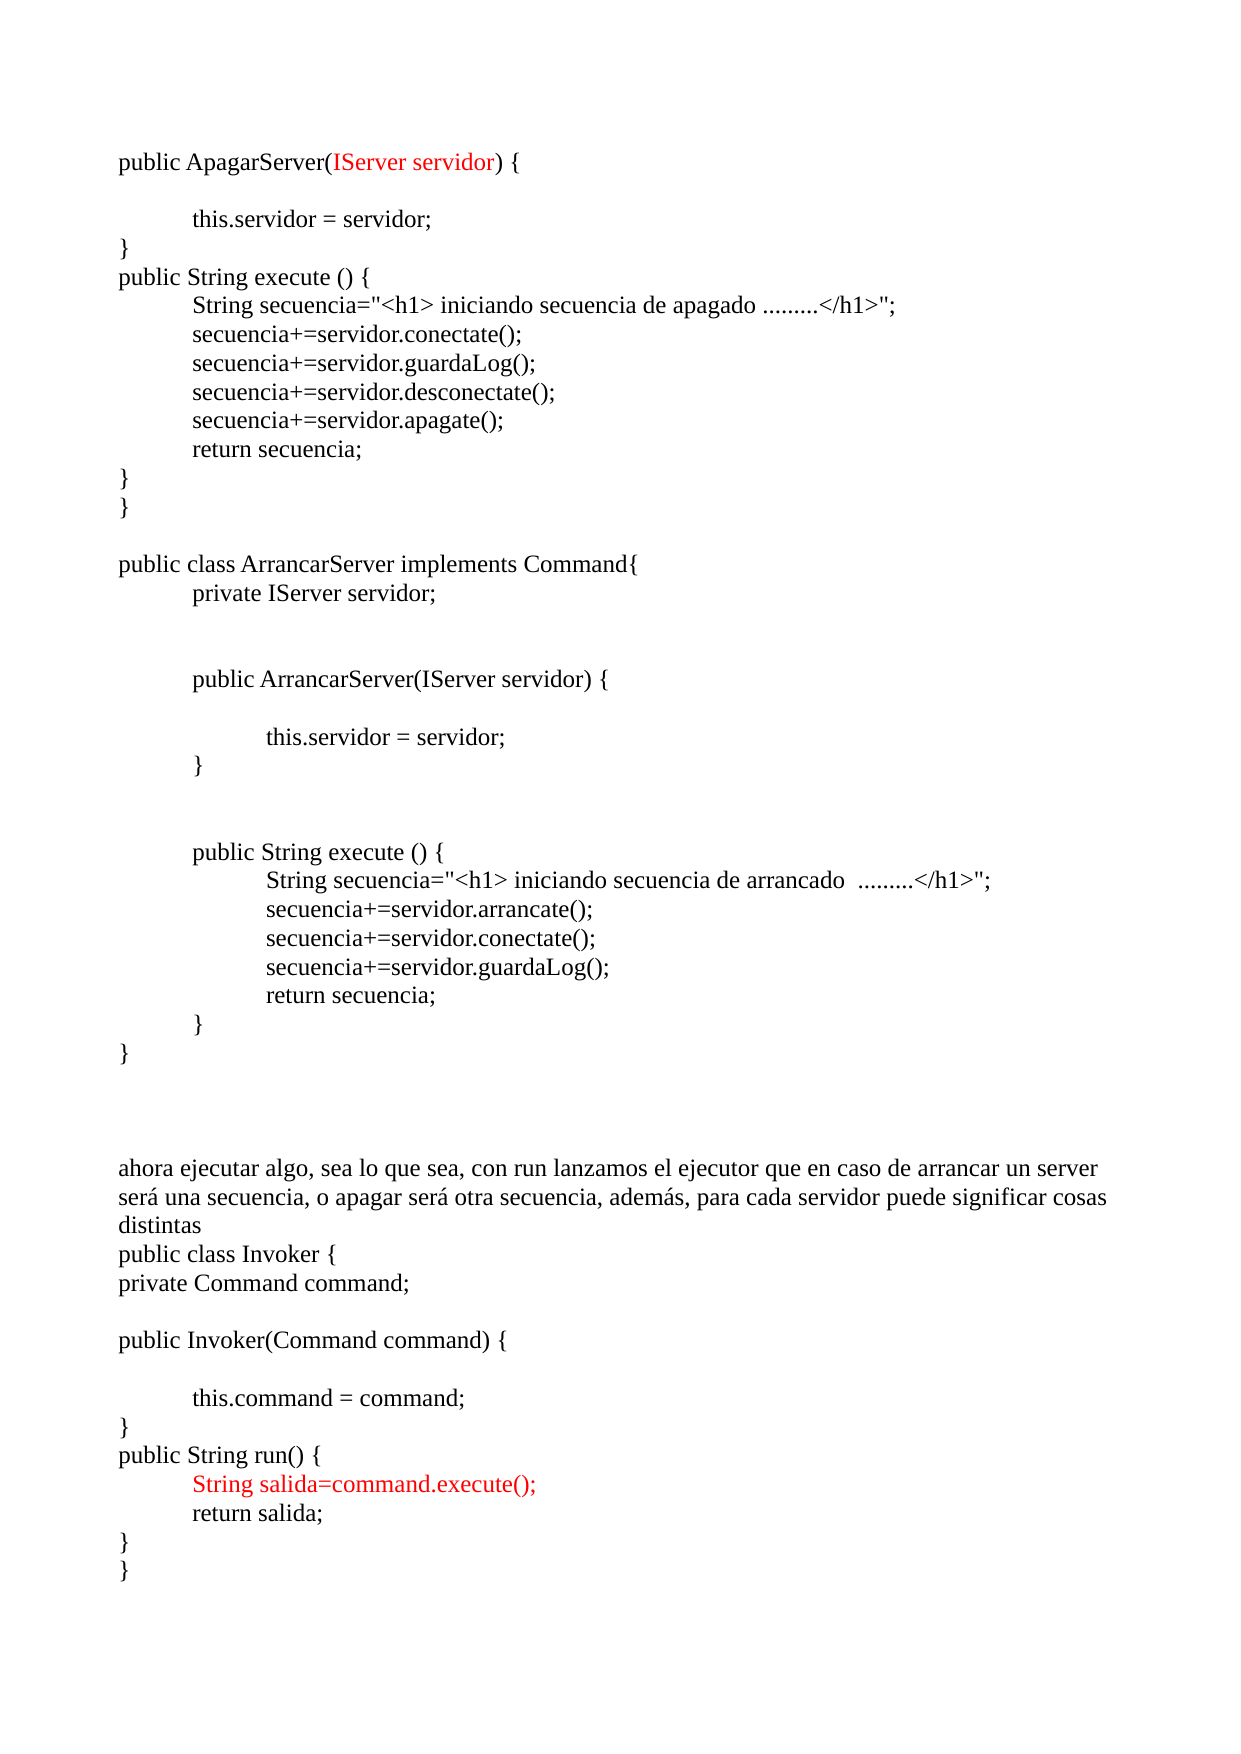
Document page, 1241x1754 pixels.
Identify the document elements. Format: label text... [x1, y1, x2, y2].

text public class Invoker { [118, 1239, 1122, 1268]
text String secuencia="<h1> iniciando secuencia de arrancado .........</h1>"; [118, 866, 1122, 894]
text public ArrancarServer(IServer servidor) { [118, 664, 1122, 693]
text public class ArrancarServer implements Command{ [118, 549, 1122, 578]
text } [118, 492, 1122, 521]
text } [118, 1527, 1122, 1556]
text this.command = command; [118, 1383, 1122, 1412]
text secuencia+=servidor.guardaLog(); [118, 348, 1122, 377]
text this.servidor = servidor; [118, 204, 1122, 233]
text ahora ejecutar algo, sea lo que sea, con run lanzamos el ejecutor que en caso de arrancar un server será una secuencia, o apagar será otra secuencia, además, para cada servidor puede significar cosas distintas [118, 1153, 1122, 1239]
text String salida=command.execute(); [118, 1469, 1122, 1498]
text } [118, 751, 1122, 779]
text secuencia+=servidor.guardaLog(); [118, 952, 1122, 981]
text this.servidor = servidor; [118, 722, 1122, 751]
text String secuencia="<h1> iniciando secuencia de apagado .........</h1>"; [118, 291, 1122, 319]
text return salida; [118, 1498, 1122, 1527]
text private Command command; [118, 1268, 1122, 1297]
text } [118, 1556, 1122, 1584]
text return secuencia; [118, 434, 1122, 463]
text secuencia+=servidor.conectate(); [118, 319, 1122, 348]
text secuencia+=servidor.desconectate(); [118, 377, 1122, 406]
text return secuencia; [118, 981, 1122, 1009]
text } [118, 233, 1122, 262]
text public String execute () { [118, 837, 1122, 866]
text public Invoker(Command command) { [118, 1326, 1122, 1354]
text public String execute () { [118, 262, 1122, 291]
text } [118, 1412, 1122, 1441]
text } [118, 1038, 1122, 1067]
text } [118, 1009, 1122, 1038]
text secuencia+=servidor.arrancate(); [118, 894, 1122, 923]
text public String run() { [118, 1441, 1122, 1469]
text } [118, 463, 1122, 492]
text public ApagarServer(IServer servidor) { [118, 147, 1122, 176]
text private IServer servidor; [118, 578, 1122, 607]
text secuencia+=servidor.conectate(); [118, 923, 1122, 952]
text secuencia+=servidor.apagate(); [118, 406, 1122, 434]
